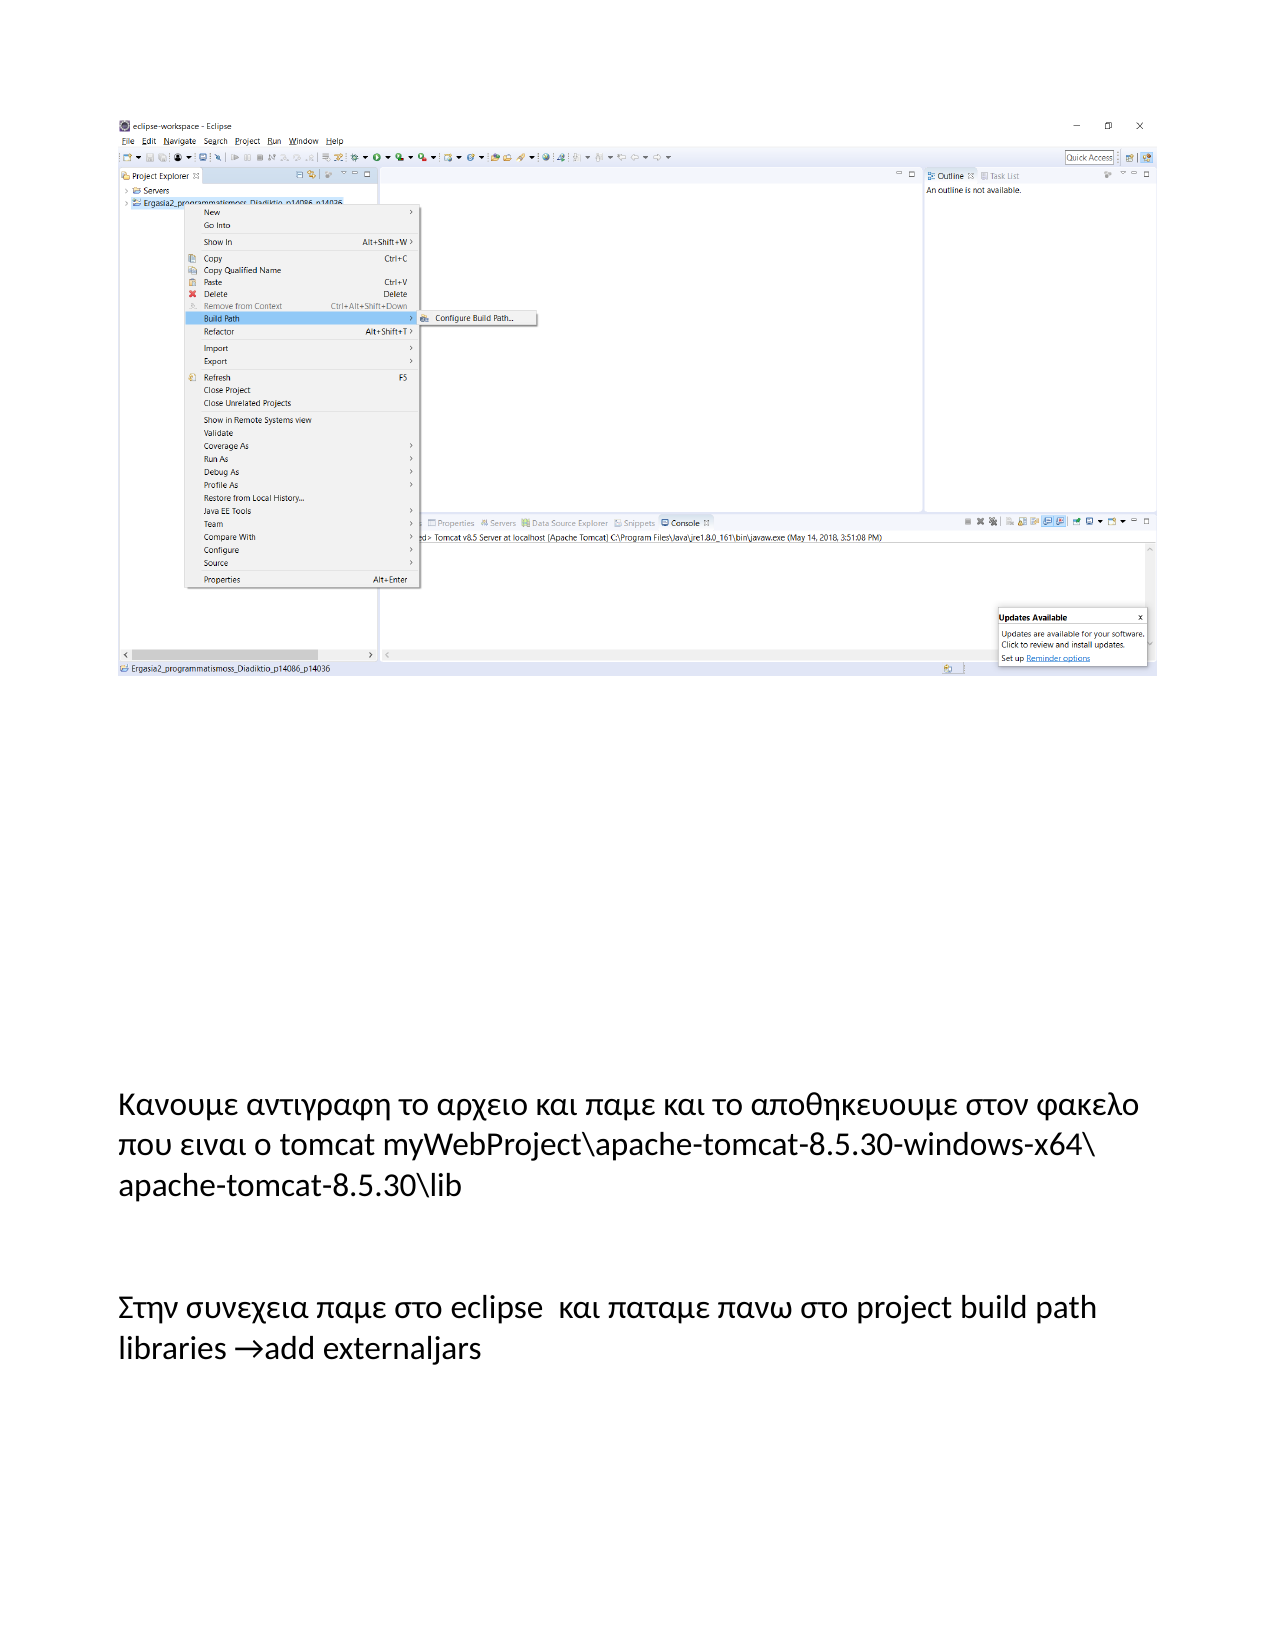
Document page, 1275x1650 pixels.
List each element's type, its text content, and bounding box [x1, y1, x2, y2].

text Κανουμε αντιγραφη το αρχειο και παμε και το αποθηκευουμε στον φακελο που ειναι ο tomcat myWebProject\apache-tomcat-8.5.30-windows-x64\apache-tomcat-8.5.30\lib [118, 1083, 1157, 1205]
text libraries →add externaljars [118, 1327, 1157, 1368]
text Στην συνεχεια παμε στο eclipse και παταμε πανω στο project build path [118, 1286, 1157, 1327]
